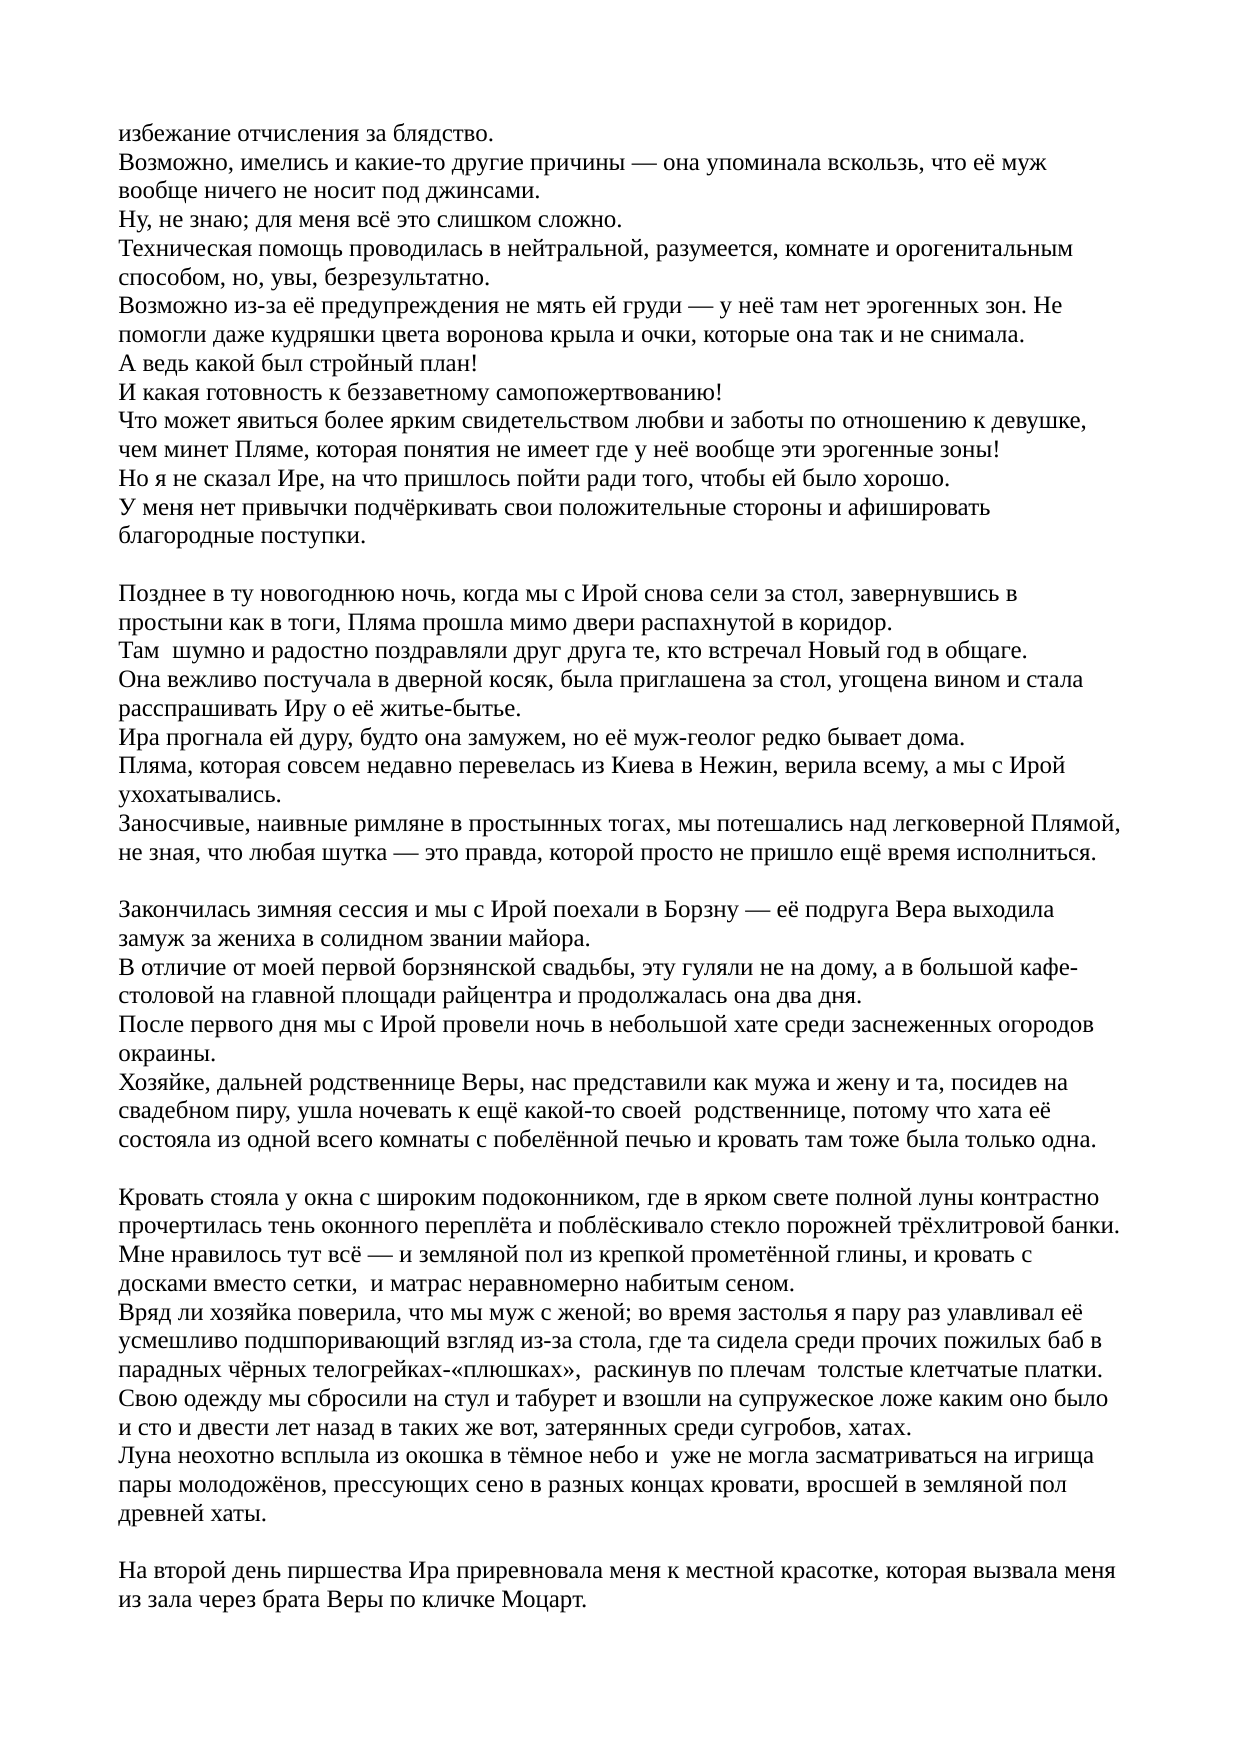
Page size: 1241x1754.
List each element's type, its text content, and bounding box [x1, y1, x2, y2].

text Заносчивые, наивные римляне в простынных тогах, мы потешались над легковерной Плямой, не зная, что любая шутка — это правда, которой просто не пришло ещё время исполниться. [118, 808, 1122, 866]
text И какая готовность к беззаветному самопожертвованию! [118, 377, 1122, 406]
text Но я не сказал Ире, на что пришлось пойти ради того, чтобы ей было хорошо. [118, 463, 1122, 492]
text Луна неохотно всплыла из окошка в тёмное небо и уже не могла засматриваться на игрища пары молодожёнов, прессующих сено в разных концах кровати, вросшей в земляной пол древней хаты. [118, 1441, 1122, 1527]
text избежание отчисления за блядство. [118, 118, 1122, 147]
text Вряд ли хозяйка поверила, что мы муж с женой; во время застолья я пару раз улавливал её усмешливо подшпоривающий взгляд из-за стола, где та сидела среди прочих пожилых баб в парадных чёрных телогрейках-«плюшках», раскинув по плечам толстые клетчатые платки. [118, 1297, 1122, 1383]
text А ведь какой был стройный план! [118, 348, 1122, 377]
text Пляма, которая совсем недавно перевелась из Киева в Нежин, верила всему, а мы с Ирой ухохатывались. [118, 751, 1122, 808]
text Техническая помощь проводилась в нейтральной, разумеется, комнате и орогенитальным способом, но, увы, безрезультатно. [118, 233, 1122, 291]
text Что может явиться более ярким свидетельством любви и заботы по отношению к девушке, чем минет Пляме, которая понятия не имеет где у неё вообще эти эрогенные зоны! [118, 406, 1122, 463]
text Хозяйке, дальней родственнице Веры, нас представили как мужа и жену и та, посидев на свадебном пиру, ушла ночевать к ещё какой-то своей родственнице, потому что хата её состояла из одной всего комнаты с побелённой печью и кровать там тоже была только одна. [118, 1067, 1122, 1153]
text Закончилась зимняя сессия и мы с Ирой поехали в Борзну — её подруга Вера выходила замуж за жениха в солидном звании майора. [118, 894, 1122, 952]
text У меня нет привычки подчёркивать свои положительные стороны и афишировать благородные поступки. [118, 492, 1122, 549]
text Ну, не знаю; для меня всё это слишком сложно. [118, 204, 1122, 233]
text Ира прогнала ей дуру, будто она замужем, но её муж-геолог редко бывает дома. [118, 722, 1122, 751]
text Кровать стояла у окна с широким подоконником, где в ярком свете полной луны контрастно прочертилась тень оконного переплёта и поблёскивало стекло порожней трёхлитровой банки. [118, 1182, 1122, 1239]
text Она вежливо постучала в дверной косяк, была приглашена за стол, угощена вином и стала расспрашивать Иру о её житье-бытье. [118, 664, 1122, 722]
text На второй день пиршества Ира приревновала меня к местной красотке, которая вызвала меня из зала через брата Веры по кличке Моцарт. [118, 1556, 1122, 1613]
text В отличие от моей первой борзнянской свадьбы, эту гуляли не на дому, а в большой кафе-столовой на главной площади райцентра и продолжалась она два дня. [118, 952, 1122, 1009]
text Возможно, имелись и какие-то другие причины — она упоминала вскользь, что её муж вообще ничего не носит под джинсами. [118, 147, 1122, 204]
text Позднее в ту новогоднюю ночь, когда мы с Ирой снова сели за стол, завернувшись в простыни как в тоги, Пляма прошла мимо двери распахнутой в коридор. [118, 578, 1122, 636]
text Мне нравилось тут всё — и земляной пол из крепкой прометённой глины, и кровать с досками вместо сетки, и матрас неравномерно набитым сеном. [118, 1239, 1122, 1297]
text Возможно из-за её предупреждения не мять ей груди — у неё там нет эрогенных зон. Не помогли даже кудряшки цвета воронова крыла и очки, которые она так и не снимала. [118, 291, 1122, 348]
text Свою одежду мы сбросили на стул и табурет и взошли на супружеское ложе каким оно было и сто и двести лет назад в таких же вот, затерянных среди сугробов, хатах. [118, 1383, 1122, 1441]
text Там шумно и радостно поздравляли друг друга те, кто встречал Новый год в общаге. [118, 636, 1122, 664]
text После первого дня мы с Ирой провели ночь в небольшой хате среди заснеженных огородов окраины. [118, 1009, 1122, 1067]
